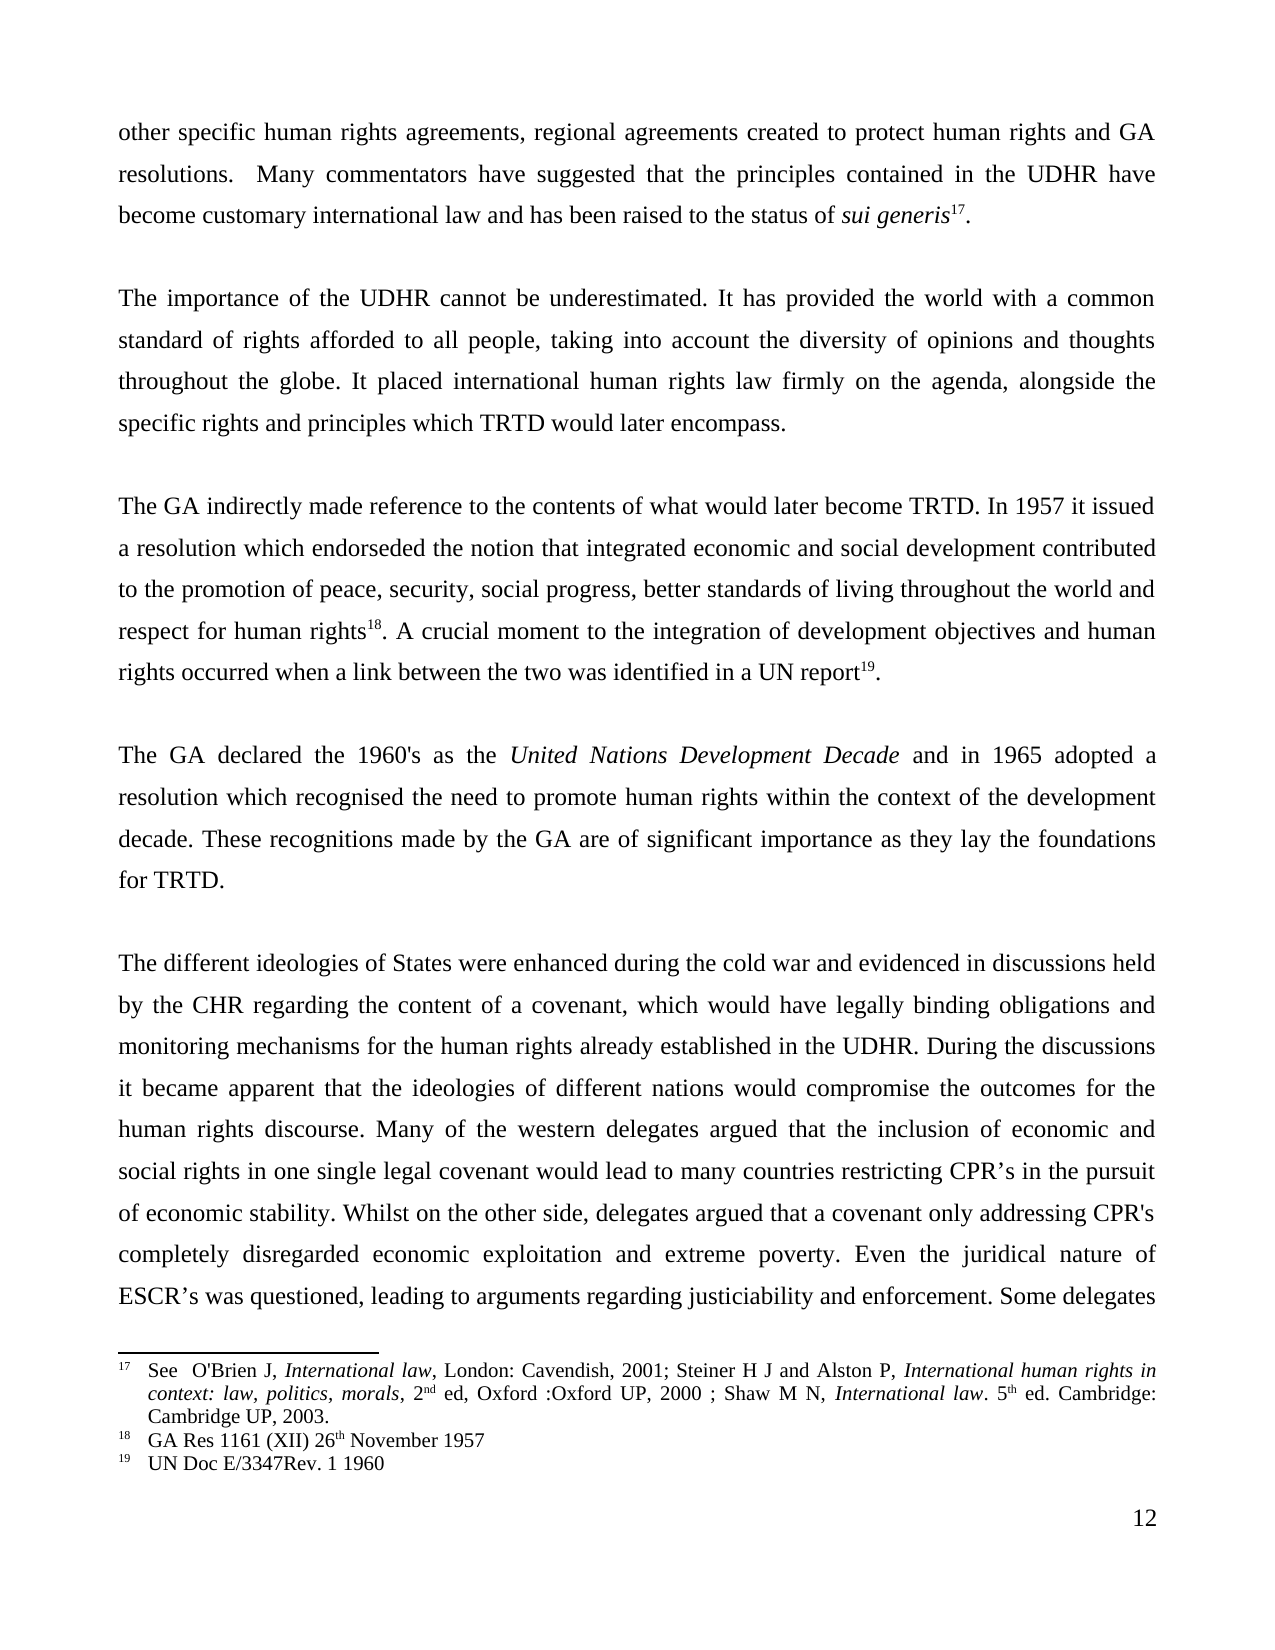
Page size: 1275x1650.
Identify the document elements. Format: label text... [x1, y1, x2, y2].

text The GA indirectly made reference to the contents of what would later become TRTD. In 1957 it issued a resolution which endorseded the notion that integrated economic and social development contributed to the promotion of peace, security, social progress, better standards of living throughout the world and respect for human rights. A crucial moment to the integration of development objectives and human rights occurred when a link between the two was identified in a UN report. [118, 492, 1157, 686]
text The different ideologies of States were enhanced during the cold war and evidenced in discussions held by the CHR regarding the content of a covenant, which would have legally binding obligations and monitoring mechanisms for the human rights already established in the UDHR. During the discussions it became apparent that the ideologies of different nations would compromise the outcomes for the human rights discourse. Many of the western delegates argued that the inclusion of economic and social rights in one single legal covenant would lead to many countries restricting CPR’s in the pursuit of economic stability. Whilst on the other side, delegates argued that a covenant only addressing CPR's completely disregarded economic exploitation and extreme poverty. Even the juridical nature of ESCR’s was questioned, leading to arguments regarding justiciability and enforcement. Some delegates [118, 949, 1157, 1309]
text UN Doc E/3347Rev. 1 1960 [118, 1452, 1157, 1475]
text See O'Brien J, International law, London: Cavendish, 2001; Steiner H J and Alston P, International human rights in context: law, politics, morals, 2nd ed, Oxford :Oxford UP, 2000 ; Shaw M N, International law. 5th ed. Cambridge: Cambridge UP, 2003. [118, 1359, 1157, 1428]
text The importance of the UDHR cannot be underestimated. It has provided the world with a common standard of rights afforded to all people, taking into account the diversity of opinions and thoughts throughout the globe. It placed international human rights law firmly on the agenda, alongside the specific rights and principles which TRTD would later encompass. [118, 284, 1157, 437]
text GA Res 1161 (XII) 26th November 1957 [118, 1428, 1157, 1452]
text other specific human rights agreements, regional agreements created to protect human rights and GA resolutions. Many commentators have suggested that the principles contained in the UDHR have become customary international law and has been raised to the status of sui generis. [118, 118, 1157, 229]
text The GA declared the 1960's as the United Nations Development Decade and in 1965 adopted a resolution which recognised the need to promote human rights within the context of the development decade. These recognitions made by the GA are of significant importance as they lay the foundations for TRTD. [118, 742, 1157, 894]
